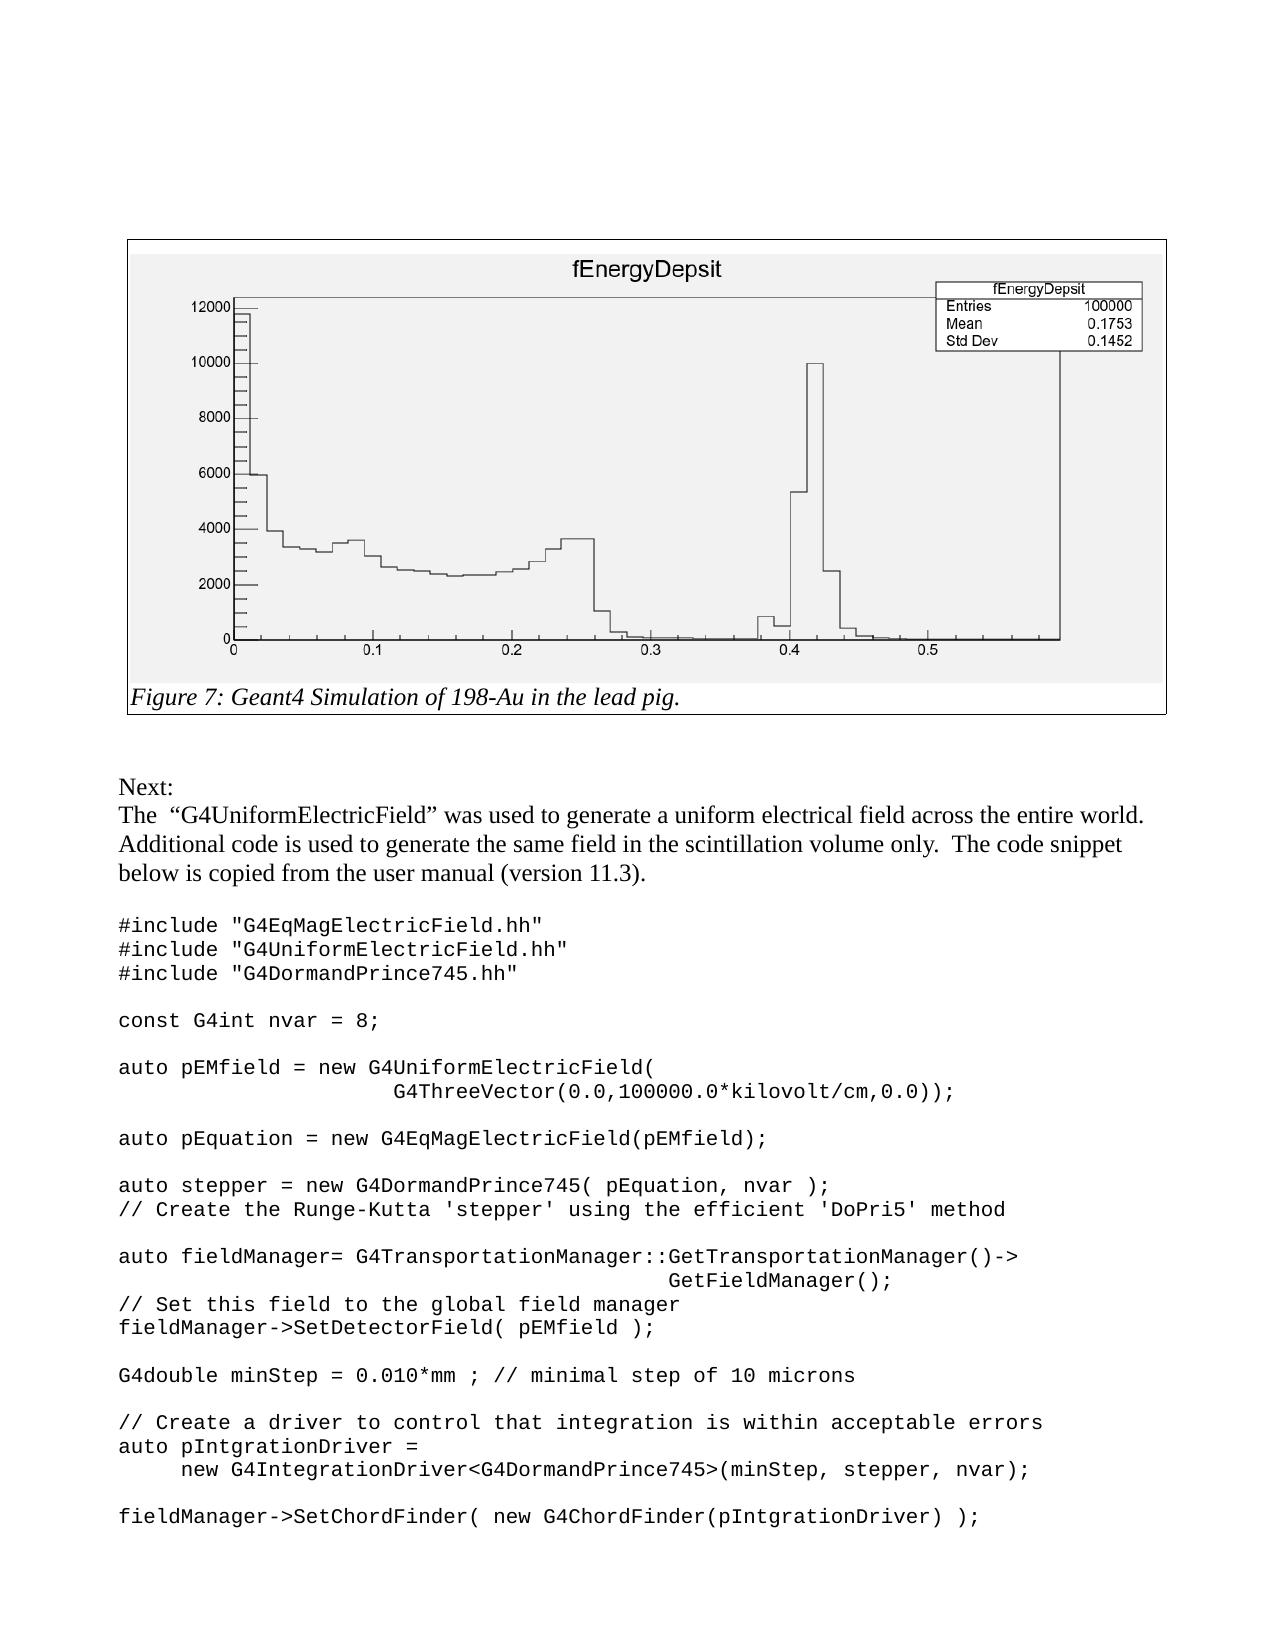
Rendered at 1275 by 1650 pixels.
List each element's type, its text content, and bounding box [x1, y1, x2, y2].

text // Create the Runge-Kutta 'stepper' using the efficient 'DoPri5' method [118, 1199, 1157, 1223]
picture [130, 254, 1163, 683]
text #include "G4EqMagElectricField.hh" [118, 915, 1157, 939]
text #include "G4DormandPrince745.hh" [118, 963, 1157, 986]
text G4ThreeVector(0.0,100000.0*kilovolt/cm,0.0)); [118, 1081, 1157, 1104]
text #include "G4UniformElectricField.hh" [118, 939, 1157, 963]
text GetFieldManager(); [118, 1270, 1157, 1294]
text Next: [118, 772, 1157, 800]
text auto stepper = new G4DormandPrince745( pEquation, nvar ); [118, 1176, 1157, 1199]
text Figure 7: Geant4 Simulation of 198-Au in the lead pig. [130, 683, 1163, 711]
text // Create a driver to control that integration is within acceptable errors [118, 1412, 1157, 1436]
text // Set this field to the global field manager [118, 1294, 1157, 1317]
text The “G4UniformElectricField” was used to generate a uniform electrical field across the entire world. Additional code is used to generate the same field in the scintillation volume only. The code snippet below is copied from the user manual (version 11.3). [118, 800, 1157, 887]
text auto pEquation = new G4EqMagElectricField(pEMfield); [118, 1128, 1157, 1152]
text auto pIntgrationDriver = [118, 1436, 1157, 1459]
text auto pEMfield = new G4UniformElectricField( [118, 1057, 1157, 1081]
text new G4IntegrationDriver<G4DormandPrince745>(minStep, stepper, nvar); [118, 1459, 1157, 1483]
text const G4int nvar = 8; [118, 1010, 1157, 1034]
text G4double minStep = 0.010*mm ; // minimal step of 10 microns [118, 1365, 1157, 1388]
text fieldManager->SetChordFinder( new G4ChordFinder(pIntgrationDriver) ); [118, 1507, 1157, 1530]
text auto fieldManager= G4TransportationManager::GetTransportationManager()-> [118, 1246, 1157, 1270]
text fieldManager->SetDetectorField( pEMfield ); [118, 1317, 1157, 1341]
